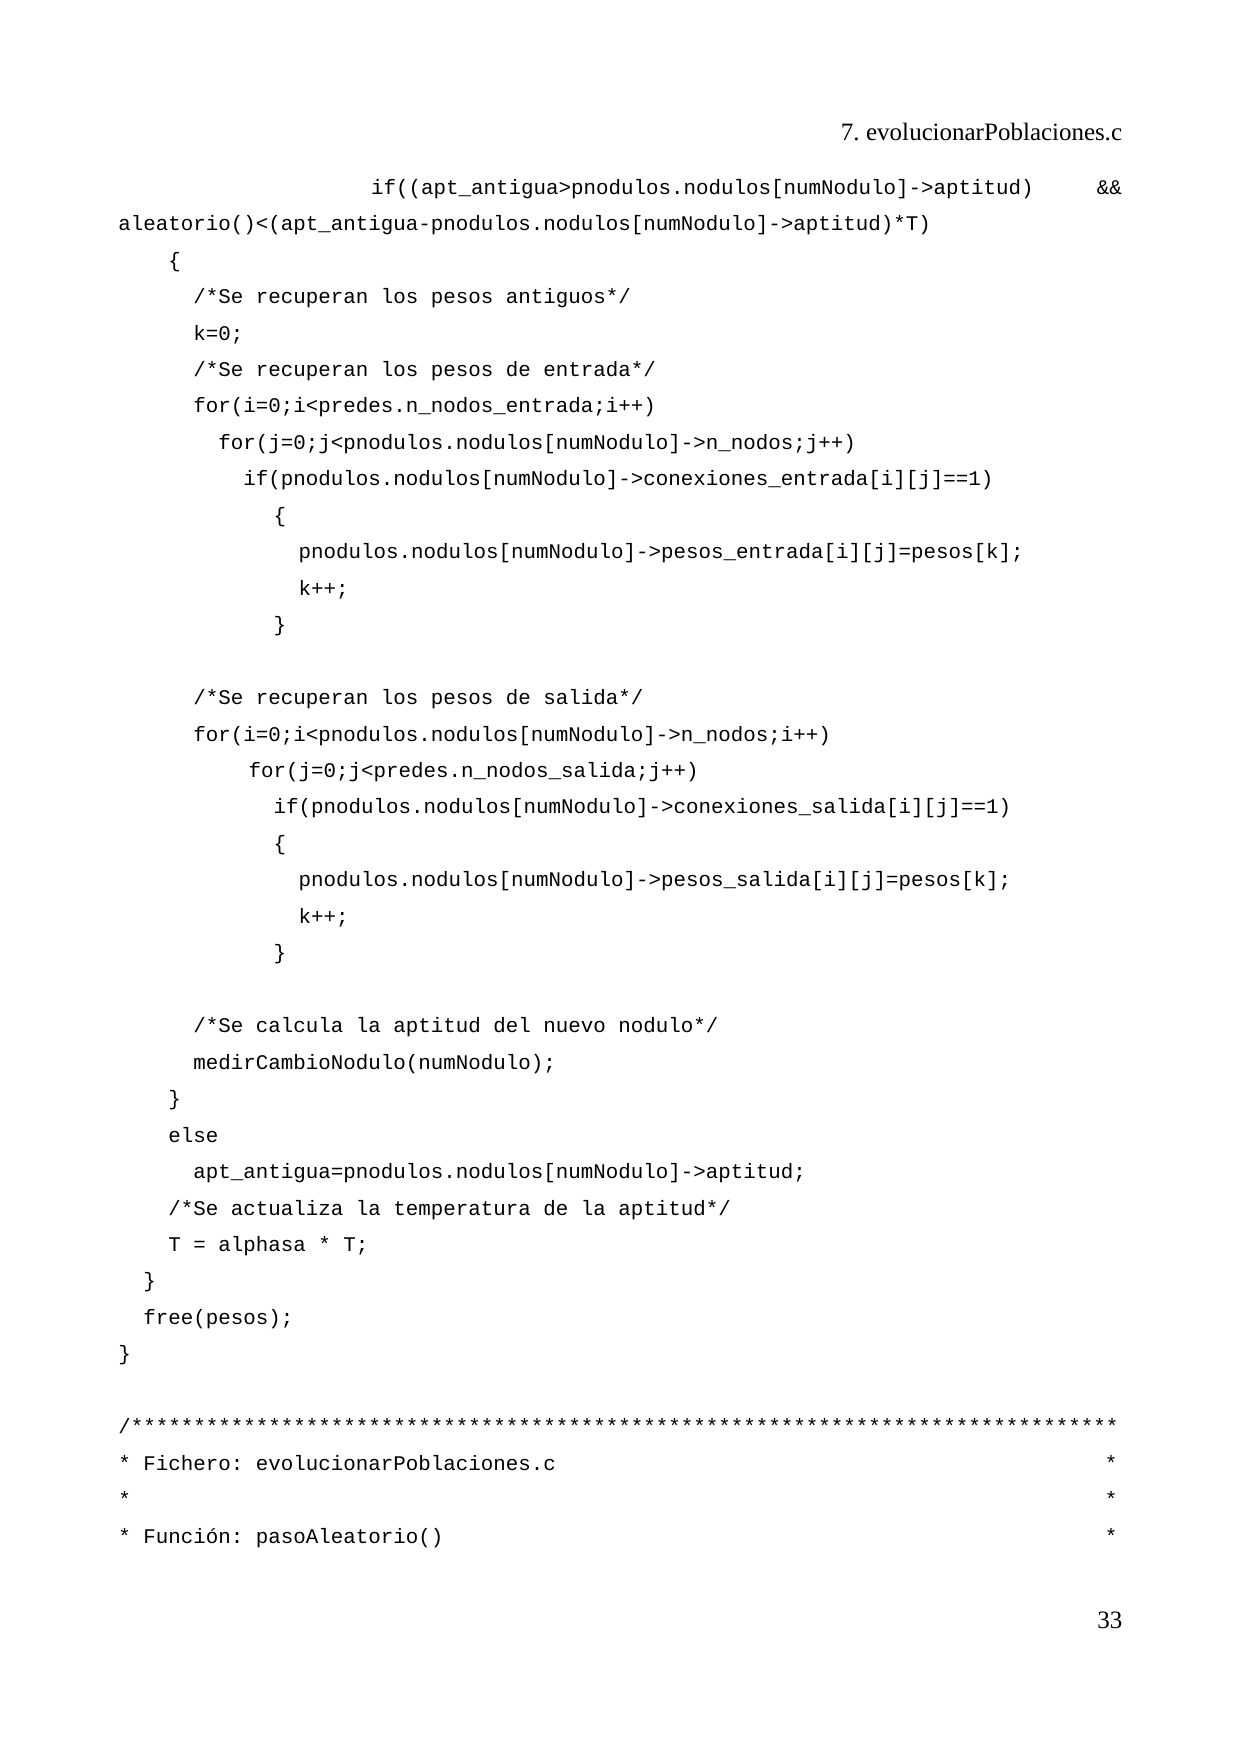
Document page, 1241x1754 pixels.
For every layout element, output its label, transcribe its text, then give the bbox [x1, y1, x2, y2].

text medirCambioNodulo(numNodulo); [118, 1052, 1122, 1076]
text } [118, 1270, 1122, 1294]
text if((apt_antigua>pnodulos.nodulos[numNodulo]->aptitud) && aleatorio()<(apt_antigua-pnodulos.nodulos[numNodulo]->aptitud)*T) [118, 177, 1122, 237]
text if(pnodulos.nodulos[numNodulo]->conexiones_entrada[i][j]==1) [118, 468, 1122, 492]
text pnodulos.nodulos[numNodulo]->pesos_entrada[i][j]=pesos[k]; [118, 541, 1122, 565]
text } [118, 1343, 1122, 1367]
text pnodulos.nodulos[numNodulo]->pesos_salida[i][j]=pesos[k]; [118, 869, 1122, 893]
text k++; [118, 906, 1122, 930]
text /*Se recuperan los pesos de salida*/ [118, 687, 1122, 711]
text * * [118, 1489, 1122, 1513]
text { [118, 833, 1122, 857]
text /******************************************************************************* [118, 1416, 1122, 1440]
text /*Se recuperan los pesos antiguos*/ [118, 286, 1122, 310]
text } [118, 614, 1122, 638]
text * Fichero: evolucionarPoblaciones.c * [118, 1453, 1122, 1477]
text for(j=0;j<pnodulos.nodulos[numNodulo]->n_nodos;j++) [118, 432, 1122, 456]
text k++; [118, 578, 1122, 602]
text apt_antigua=pnodulos.nodulos[numNodulo]->aptitud; [118, 1161, 1122, 1185]
text /*Se calcula la aptitud del nuevo nodulo*/ [118, 1015, 1122, 1039]
text { [118, 505, 1122, 529]
text /*Se recuperan los pesos de entrada*/ [118, 359, 1122, 383]
text } [118, 942, 1122, 966]
text if(pnodulos.nodulos[numNodulo]->conexiones_salida[i][j]==1) [118, 796, 1122, 820]
text for(j=0;j<predes.n_nodos_salida;j++) [118, 760, 1122, 784]
text /*Se actualiza la temperatura de la aptitud*/ [118, 1197, 1122, 1221]
text free(pesos); [118, 1307, 1122, 1331]
text k=0; [118, 322, 1122, 346]
text else [118, 1124, 1122, 1148]
text } [118, 1088, 1122, 1112]
text T = alphasa * T; [118, 1234, 1122, 1258]
text for(i=0;i<pnodulos.nodulos[numNodulo]->n_nodos;i++) [118, 723, 1122, 747]
text * Función: pasoAleatorio() * [118, 1526, 1122, 1549]
text { [118, 249, 1122, 273]
text for(i=0;i<predes.n_nodos_entrada;i++) [118, 395, 1122, 419]
